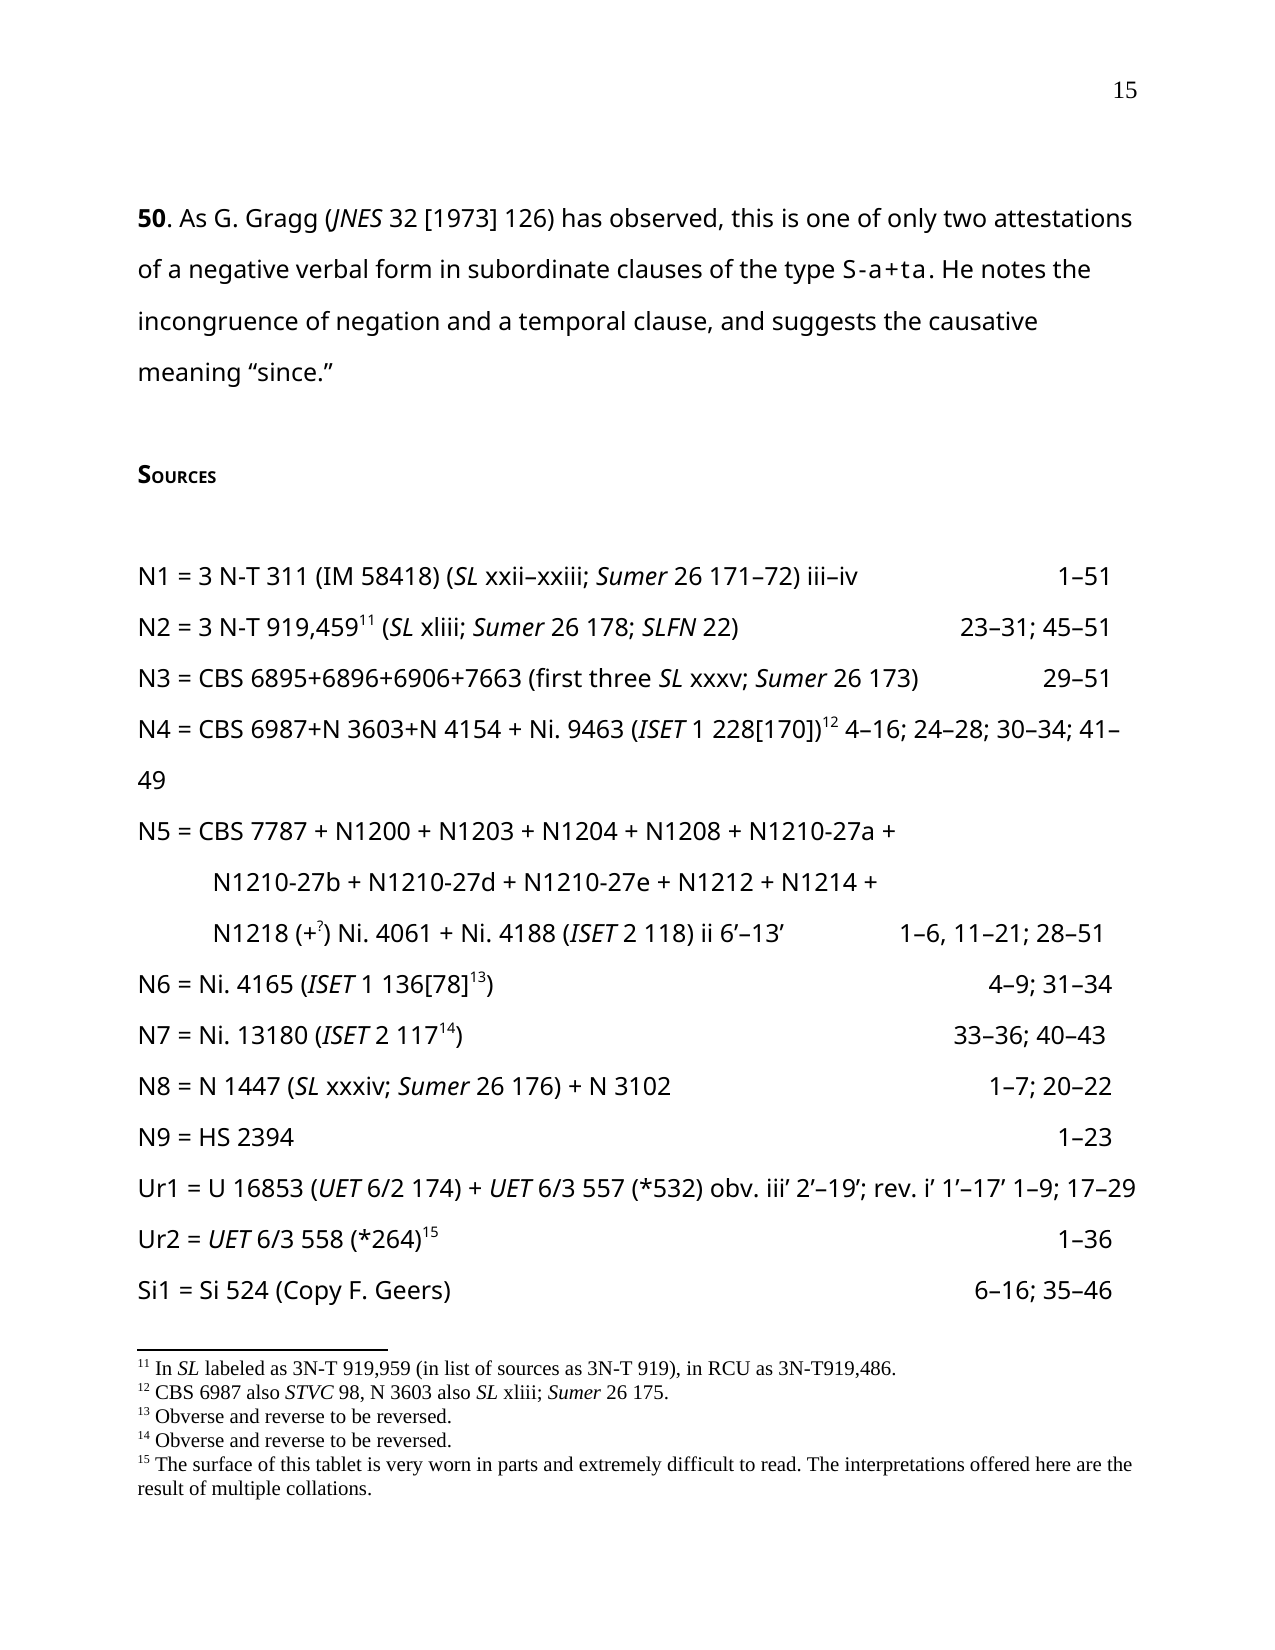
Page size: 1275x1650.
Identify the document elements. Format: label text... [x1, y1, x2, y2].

text N6 = Ni. 4165 (ISET 1 136[78]) 4–9; 31–34 [137, 967, 1138, 1001]
text N5 = CBS 7787 + N1200 + N1203 + N1204 + N1208 + N1210-27a + N1210-27b + N1210-27d + N1210-27e + N1212 + N1214 + N1218 (+?) Ni. 4061 + Ni. 4188 (ISET 2 118) ii 6’–13’ 1–6, 11–21; 28–51 [137, 813, 1138, 950]
text N3 = CBS 6895+6896+6906+7663 (first three SL xxxv; Sumer 26 173) 29–51 [137, 660, 1138, 694]
text The surface of this tablet is very worn in parts and extremely difficult to read. The interpretations offered here are the result of multiple collations. [137, 1452, 1138, 1500]
text Si1 = Si 524 (Copy F. Geers) 6–16; 35–46 [137, 1273, 1138, 1307]
text N9 = HS 2394 1–23 [137, 1120, 1138, 1154]
text Ur1 = U 16853 (UET 6/2 174) + UET 6/3 557 (*532) obv. iii’ 2’–19’; rev. i’ 1’–17’ 1–9; 17–29 [137, 1171, 1138, 1205]
text CBS 6987 also STVC 98, N 3603 also SL xliii; Sumer 26 175. [137, 1380, 1138, 1404]
text In SL labeled as 3N-T 919,959 (in list of sources as 3N-T 919), in RCU as 3N-T919,486. [137, 1356, 1138, 1380]
text N4 = CBS 6987+N 3603+N 4154 + Ni. 9463 (ISET 1 228[170]) 4–16; 24–28; 30–34; 41–49 [137, 711, 1138, 797]
text Obverse and reverse to be reversed. [137, 1428, 1138, 1452]
text N1 = 3 N-T 311 (IM 58418) (SL xxii–xxiii; Sumer 26 171–72) iii–iv 1–51 [137, 558, 1138, 592]
text N8 = N 1447 (SL xxxiv; Sumer 26 176) + N 3102 1–7; 20–22 [137, 1069, 1138, 1103]
text Ur2 = UET 6/3 558 (*264) 1–36 [137, 1222, 1138, 1256]
text N7 = Ni. 13180 (ISET 2 117) 33–36; 40–43 [137, 1018, 1138, 1052]
text Obverse and reverse to be reversed. [137, 1404, 1138, 1428]
text 50. As G. Gragg (JNES 32 [1973] 126) has observed, this ­is one of only two attestations of a negative verbal form in subordinate clauses of the type S-a+ta. He notes the incongruence of negation and a temporal­ clause, and suggests the causative meaning “since.” [137, 201, 1138, 388]
text N2 = 3 N-T 919,459 (SL xliii; Sumer 26 178; SLFN 22) 23–31; 45–51 [137, 609, 1138, 643]
text Sources [137, 456, 1138, 490]
